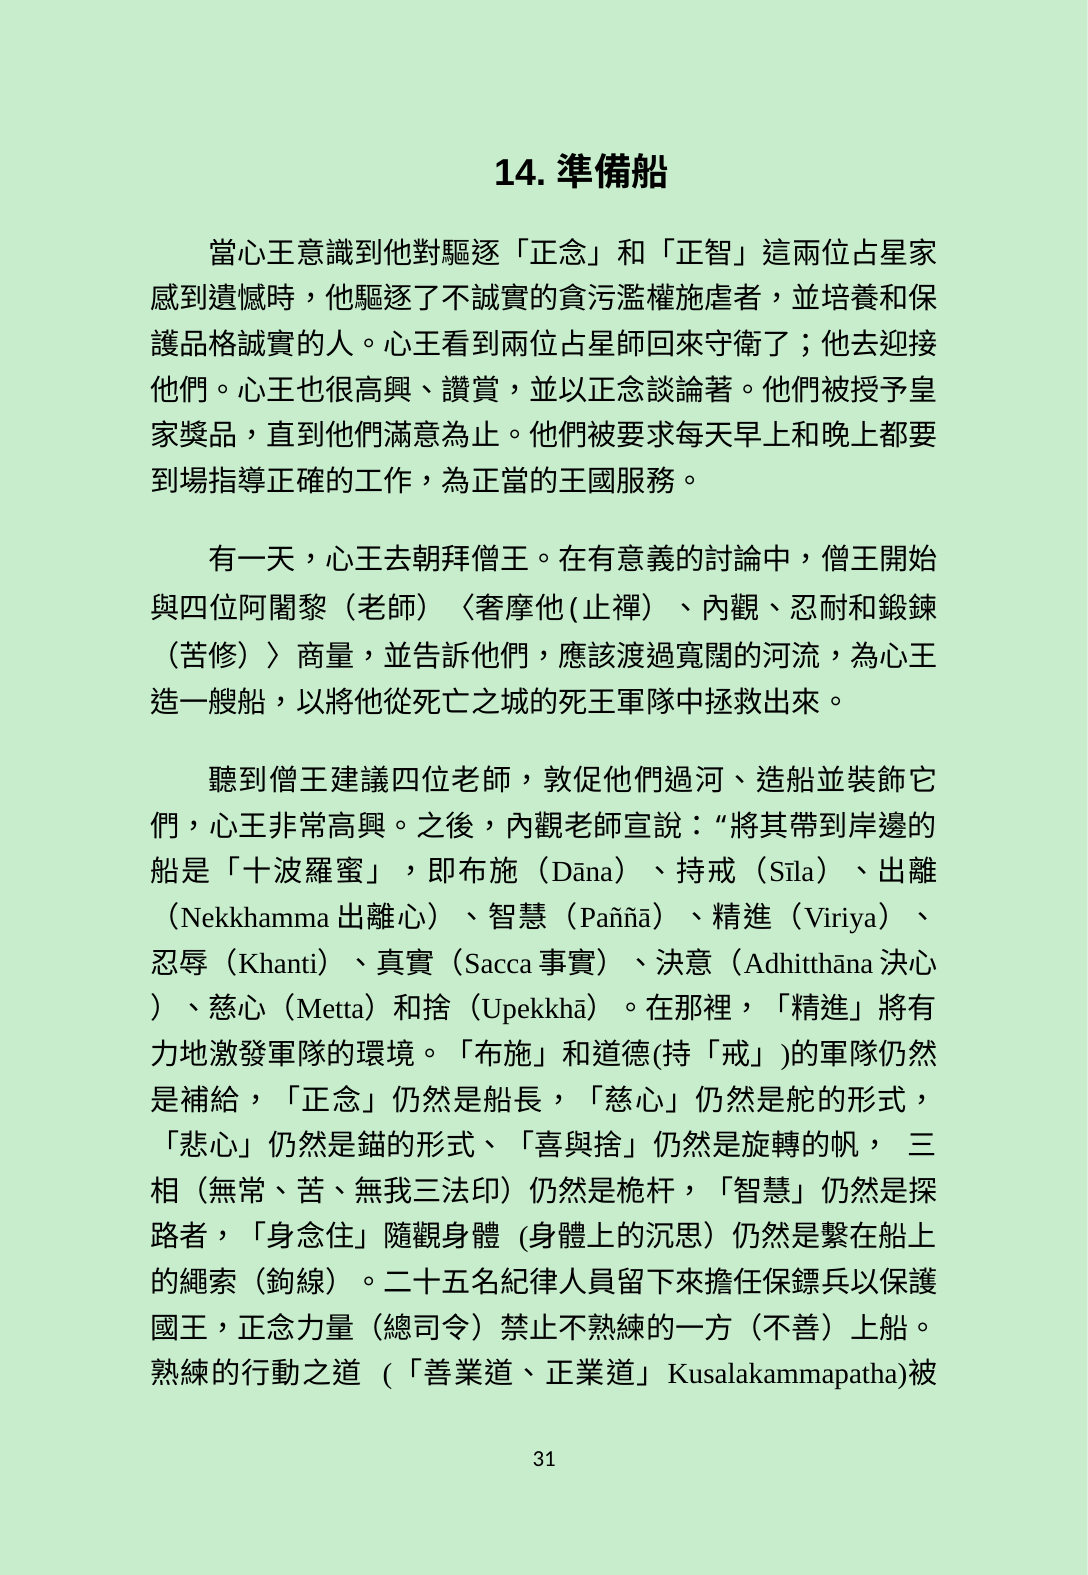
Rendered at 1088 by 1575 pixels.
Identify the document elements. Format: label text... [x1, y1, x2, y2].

text 聽到僧王建議四位老師，敦促他們過河、造船並裝飾它們，心王非常高興。之後，內觀老師宣說：“將其帶到岸邊的船是「十波羅蜜」，即布施（Dāna）、持戒（Sīla）、出離（Nekkhamma出離心）、智慧（Paññā）、精進（Viriya）、忍辱（Khanti）、真實（Sacca事實）、決意（Adhitthāna決心 ）、慈心（Metta）和捨（Upekkhā）。在那裡，「精進」將有力地激發軍隊的環境。「布施」和道德(持「戒」)的軍隊仍然是補給，「正念」仍然是船長，「慈心」仍然是舵的形式，「悲心」仍然是錨的形式、「喜與捨」仍然是旋轉的帆， 三相（無常、苦、無我三法印）仍然是桅杆，「智慧」仍然是探路者，「身念住」隨觀身體 (身體上的沉思）仍然是繫在船上的繩索（鉤線）。二十五名紀律人員留下來擔任保鏢兵以保護國王，正念力量（總司令）禁止不熟練的一方（不善）上船。熟練的行動之道 (「善業道、正業道」Kusalakammapatha)被 [150, 759, 938, 1392]
subtitle 14. 準備船 [150, 150, 938, 193]
text 有一天，心王去朝拜僧王。在有意義的討論中，僧王開始與四位阿闍黎（老師）〈奢摩他(止禪）、內觀、忍耐和鍛鍊（苦修）〉商量，並告訴他們，應該渡過寬闊的河流，為心王造一艘船，以將他從死亡之城的死王軍隊中拯救出來。 [150, 538, 938, 721]
text 當心王意識到他對驅逐「正念」和「正智」這兩位占星家感到遺憾時，他驅逐了不誠實的貪污濫權施虐者，並培養和保護品格誠實的人。心王看到兩位占星師回來守衛了；他去迎接他們。心王也很高興、讚賞，並以正念談論著。他們被授予皇家獎品，直到他們滿意為止。他們被要求每天早上和晚上都要到場指導正確的工作，為正當的王國服務。 [150, 232, 938, 500]
